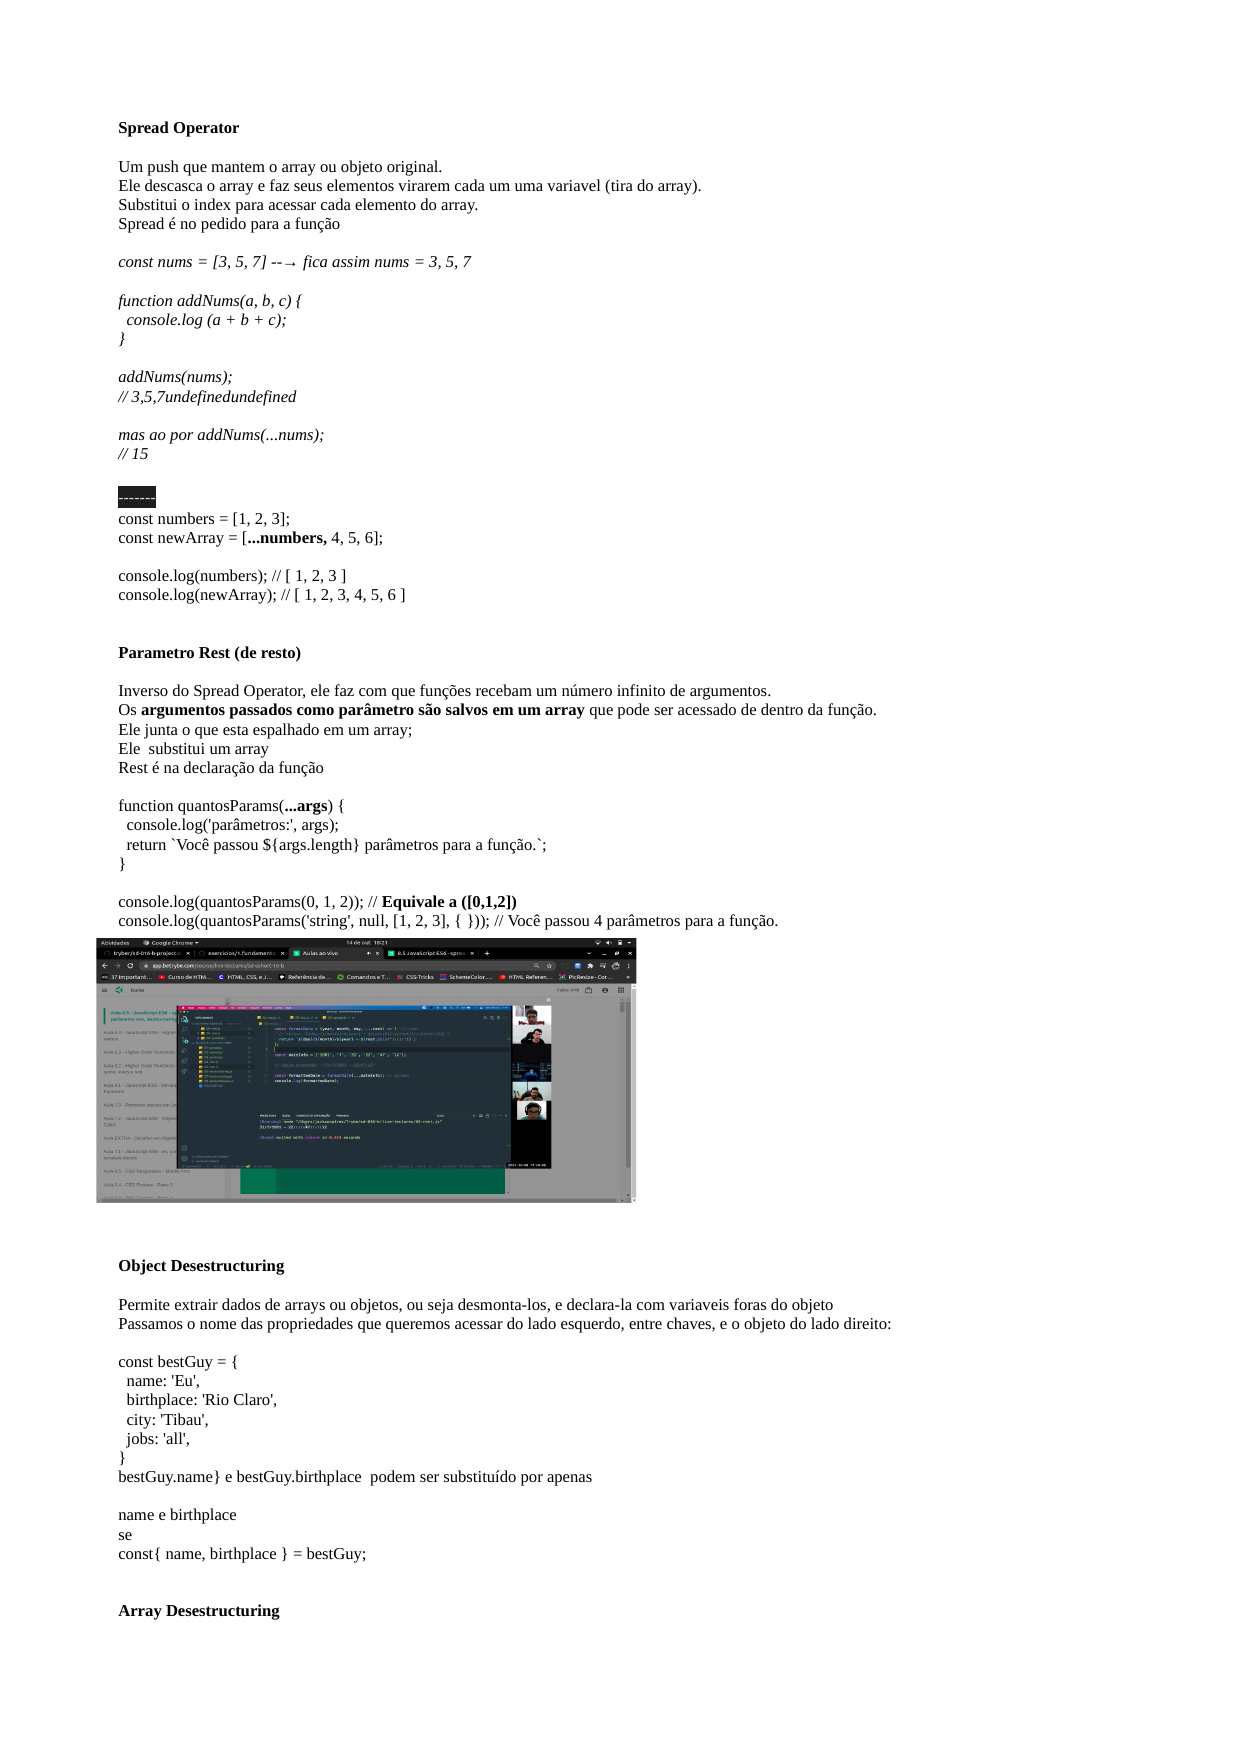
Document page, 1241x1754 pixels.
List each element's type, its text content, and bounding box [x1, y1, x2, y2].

text Ele junta o que esta espalhado em um array; [118, 719, 1122, 738]
picture [96, 938, 637, 1203]
text addNums(nums); [118, 367, 1122, 386]
text // 15 [118, 444, 1122, 463]
text function addNums(a, b, c) { [118, 291, 1122, 310]
text console.log('parâmetros:', args); [118, 815, 1122, 834]
text Spread Operator [118, 118, 1122, 137]
text const newArray = [...numbers, 4, 5, 6]; [118, 528, 1122, 547]
text Um push que mantem o array ou objeto original. [118, 156, 1122, 176]
text } [118, 329, 1122, 348]
text birthplace: 'Rio Claro', [118, 1390, 1122, 1409]
text console.log(quantosParams('string', null, [1, 2, 3], { })); // Você passou 4 parâmetros para a função. [118, 911, 1122, 930]
text } [118, 853, 1122, 873]
text Rest é na declaração da função [118, 758, 1122, 777]
text Ele substitui um array [118, 738, 1122, 758]
text city: 'Tibau', [118, 1409, 1122, 1428]
text // 3,5,7undefinedundefined [118, 386, 1122, 406]
text Substitui o index para acessar cada elemento do array. [118, 195, 1122, 214]
text Passamos o nome das propriedades que queremos acessar do lado esquerdo, entre chaves, e o objeto do lado direito: [118, 1313, 1122, 1333]
text Array Desestructuring [118, 1601, 1122, 1620]
text console.log(newArray); // [ 1, 2, 3, 4, 5, 6 ] [118, 585, 1122, 604]
text se [118, 1524, 1122, 1543]
text bestGuy.name} e bestGuy.birthplace podem ser substituído por apenas [118, 1467, 1122, 1486]
text console.log(quantosParams(0, 1, 2)); // Equivale a ([0,1,2]) [118, 892, 1122, 911]
text Parametro Rest (de resto) [118, 643, 1122, 662]
text } [118, 1448, 1122, 1467]
text console.log(numbers); // [ 1, 2, 3 ] [118, 566, 1122, 585]
text name: 'Eu', [118, 1371, 1122, 1390]
text Permite extrair dados de arrays ou objetos, ou seja desmonta-los, e declara-la com variaveis foras do objeto [118, 1294, 1122, 1313]
text Os argumentos passados como parâmetro são salvos em um array que pode ser acessado de dentro da função. [118, 700, 1122, 719]
text console.log (a + b + c); [118, 310, 1122, 329]
text Ele descasca o array e faz seus elementos virarem cada um uma variavel (tira do array). [118, 176, 1122, 195]
text mas ao por addNums(...nums); [118, 425, 1122, 444]
text const bestGuy = { [118, 1352, 1122, 1371]
text jobs: 'all', [118, 1428, 1122, 1448]
text name e birthplace [118, 1505, 1122, 1524]
text Spread é no pedido para a função [118, 214, 1122, 233]
text const nums = [3, 5, 7] --→ fica assim nums = 3, 5, 7 [118, 252, 1122, 271]
text Inverso do Spread Operator, ele faz com que funções recebam um número infinito de argumentos. [118, 681, 1122, 700]
text return `Você passou ${args.length} parâmetros para a função.`; [118, 834, 1122, 853]
text function quantosParams(...args) { [118, 796, 1122, 815]
text ------- [118, 486, 1122, 508]
text const numbers = [1, 2, 3]; [118, 508, 1122, 528]
text Object Desestructuring [118, 1256, 1122, 1275]
text const{ name, birthplace } = bestGuy; [118, 1543, 1122, 1563]
